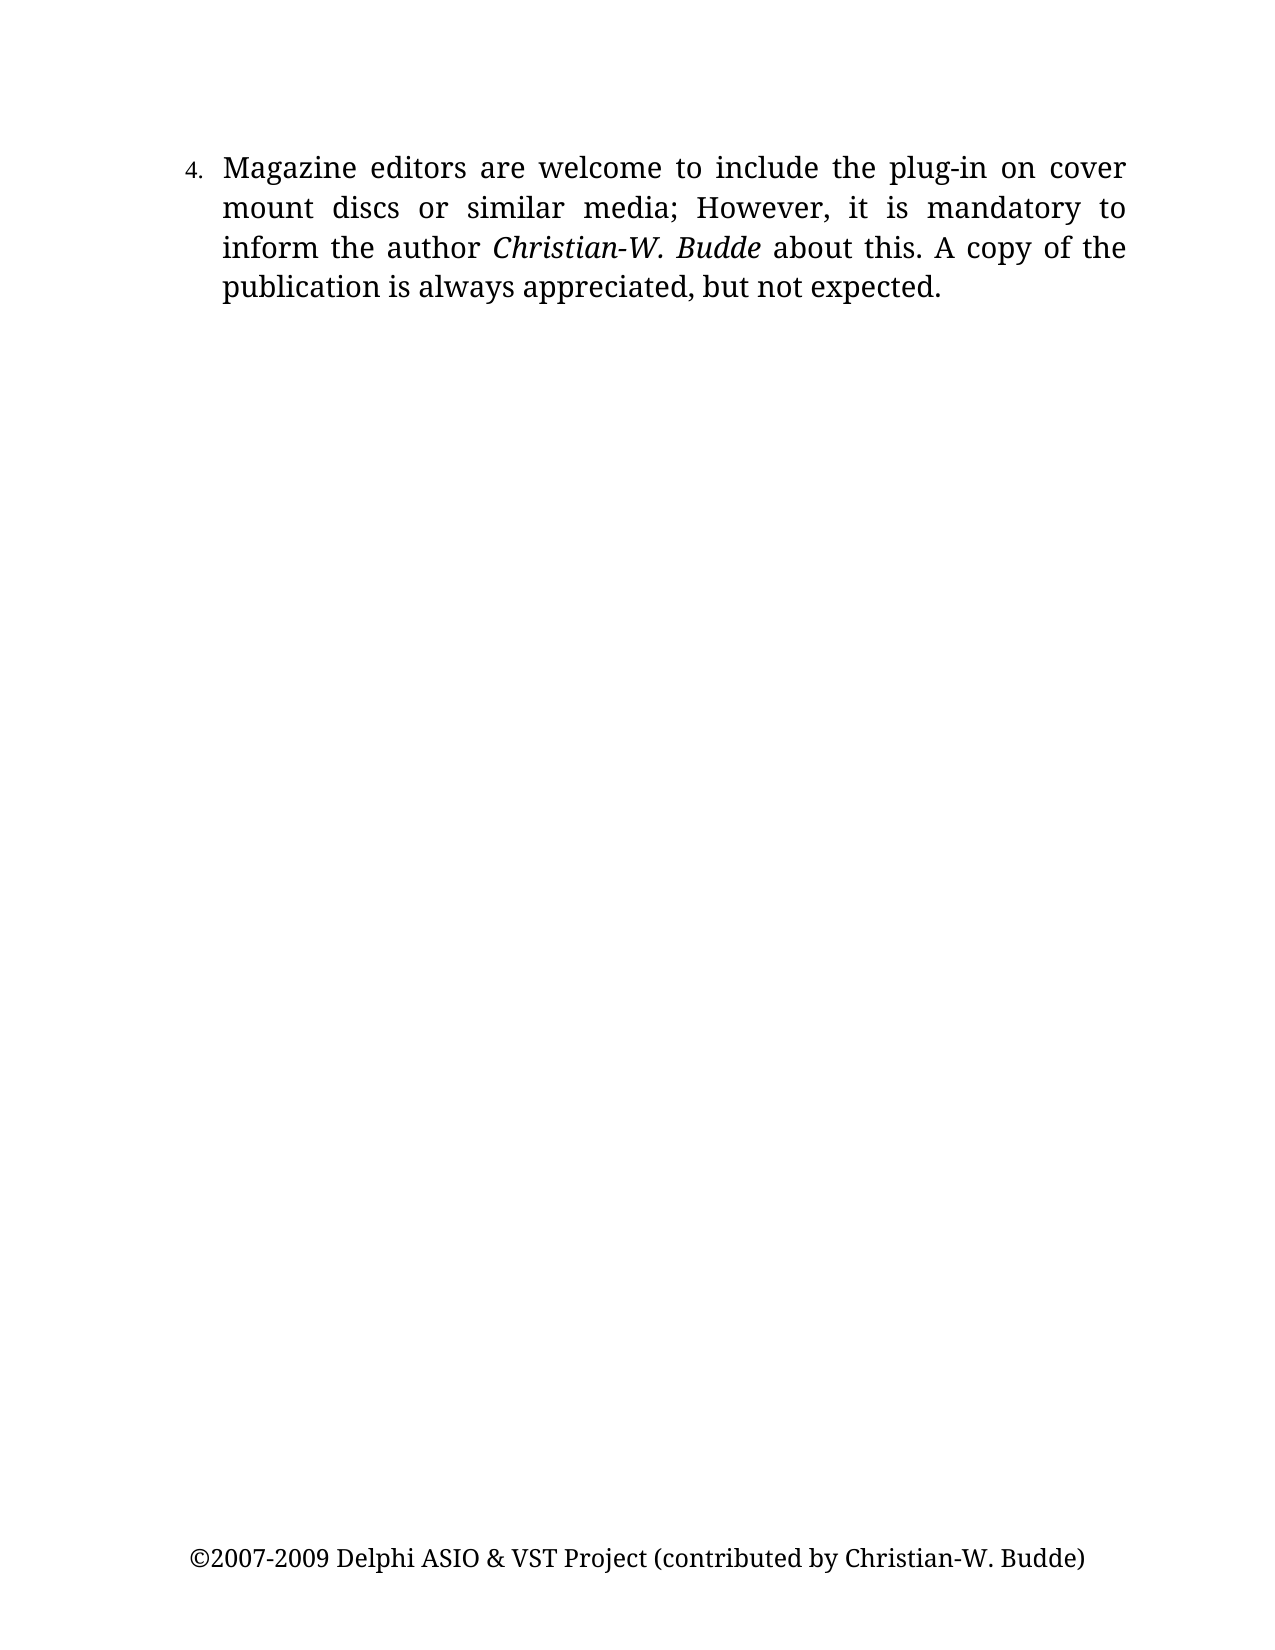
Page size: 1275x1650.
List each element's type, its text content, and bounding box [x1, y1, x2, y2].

list Magazine editors are welcome to include the plug-in on cover mount discs or similar media; However, it is mandatory to inform the author Christian-W. Budde about this. A copy of the publication is always appreciated, but not expected. [185, 148, 1127, 306]
